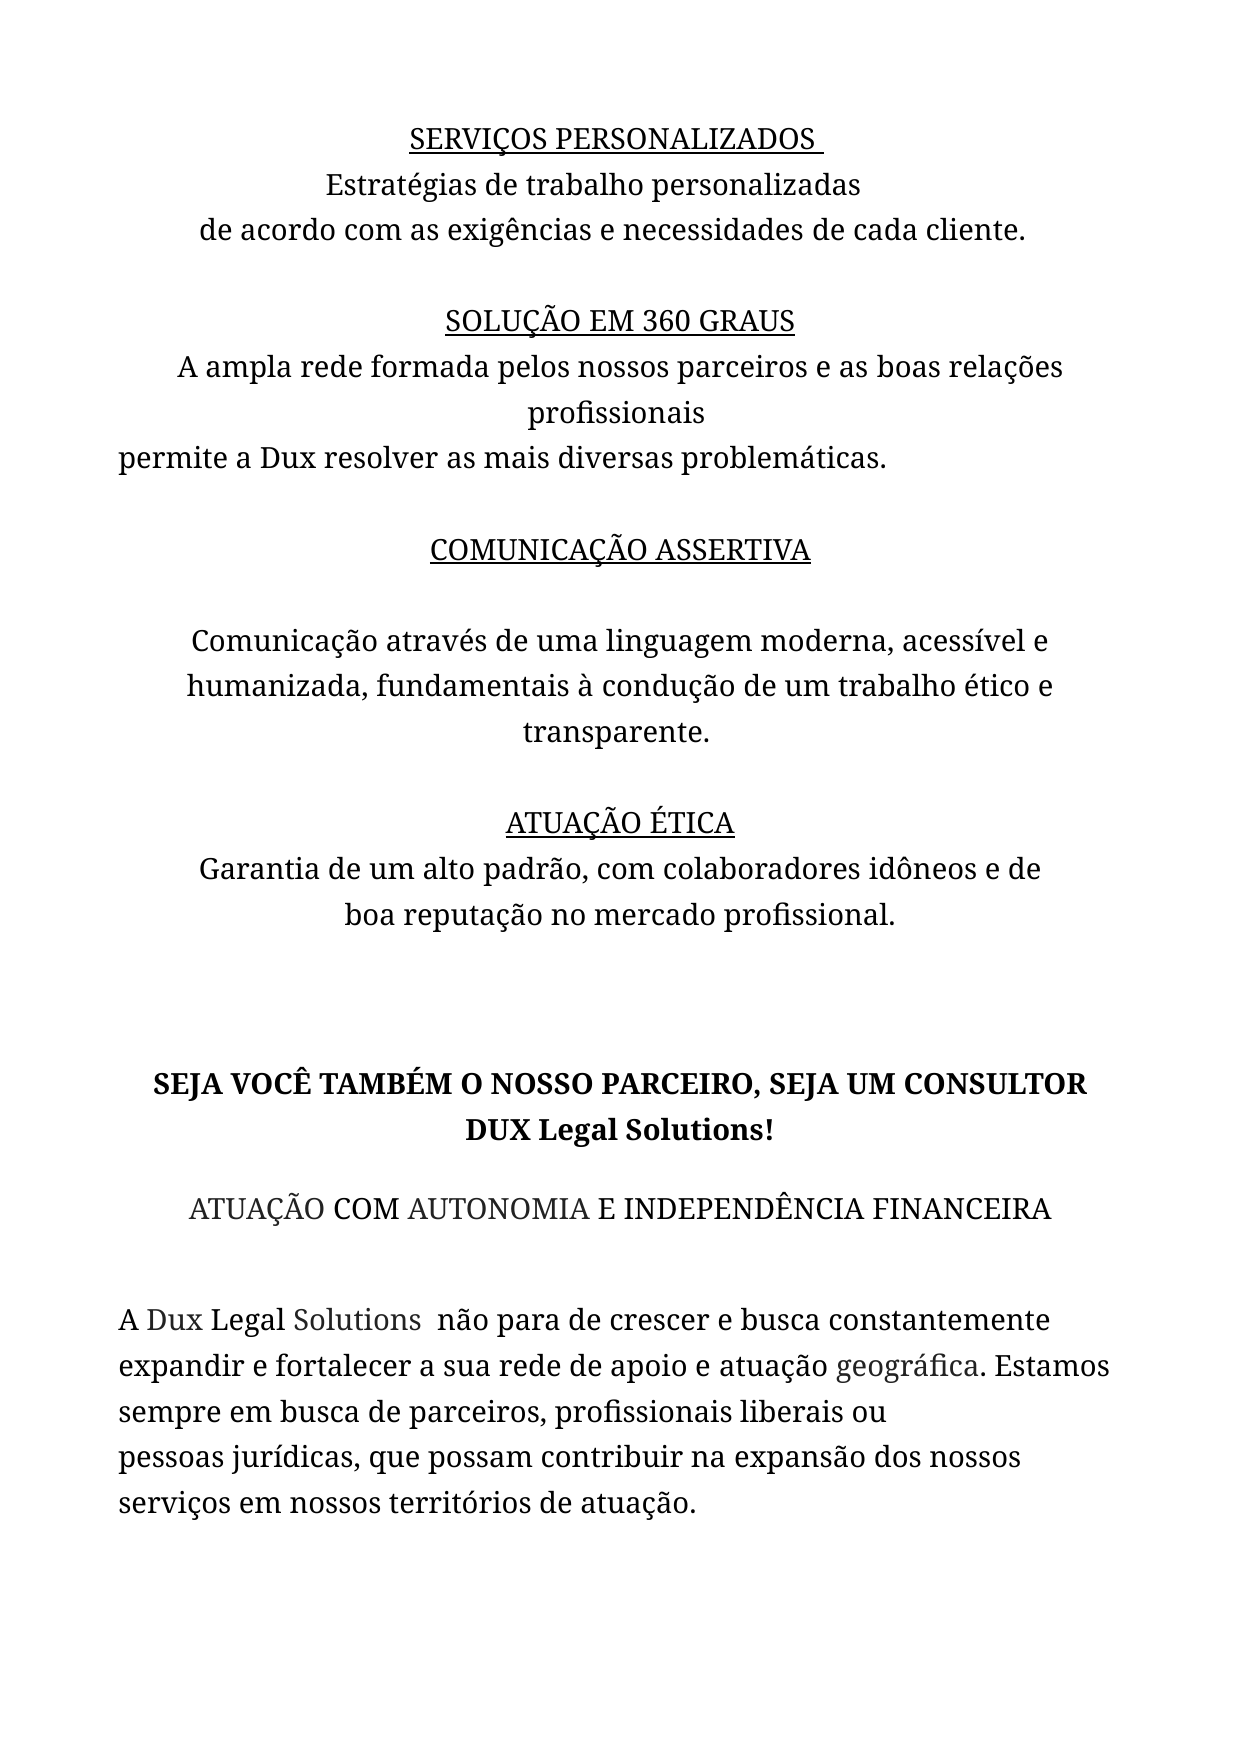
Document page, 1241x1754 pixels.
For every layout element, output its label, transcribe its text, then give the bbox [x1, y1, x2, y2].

text Garantia de um alto padrão, com colaboradores idôneos e de boa reputação no mercado profissional. [118, 848, 1122, 933]
text Estratégias de trabalho personalizadas [118, 164, 1122, 203]
text Comunicação através de uma linguagem moderna, acessível e humanizada, fundamentais à condução de um trabalho ético e transparente. [118, 620, 1122, 751]
text ATUAÇÃO ÉTICA [118, 802, 1122, 842]
text permite a Dux resolver as mais diversas problemáticas. [118, 437, 1122, 477]
text SOLUÇÃO EM 360 GRAUS [118, 301, 1122, 340]
text SERVIÇOS PERSONALIZADOS [118, 118, 1122, 158]
text ATUAÇÃO COM AUTONOMIA E INDEPENDÊNCIA FINANCEIRA [118, 1188, 1122, 1228]
text SEJA VOCÊ TAMBÉM O NOSSO PARCEIRO, SEJA UM CONSULTOR DUX Legal Solutions! [118, 1064, 1122, 1149]
text COMUNICAÇÃO ASSERTIVA [118, 529, 1122, 568]
text A ampla rede formada pelos nossos parceiros e as boas relações profissionais [118, 346, 1122, 432]
text de acordo com as exigências e necessidades de cada cliente. [118, 209, 1122, 249]
text A Dux Legal Solutions não para de crescer e busca constantemente expandir e fortalecer a sua rede de apoio e atuação geográfica. Estamos sempre em busca de parceiros, profissionais liberais ou pessoas jurídicas, que possam contribuir na expansão dos nossos serviços em nossos territórios de atuação. [118, 1299, 1122, 1522]
